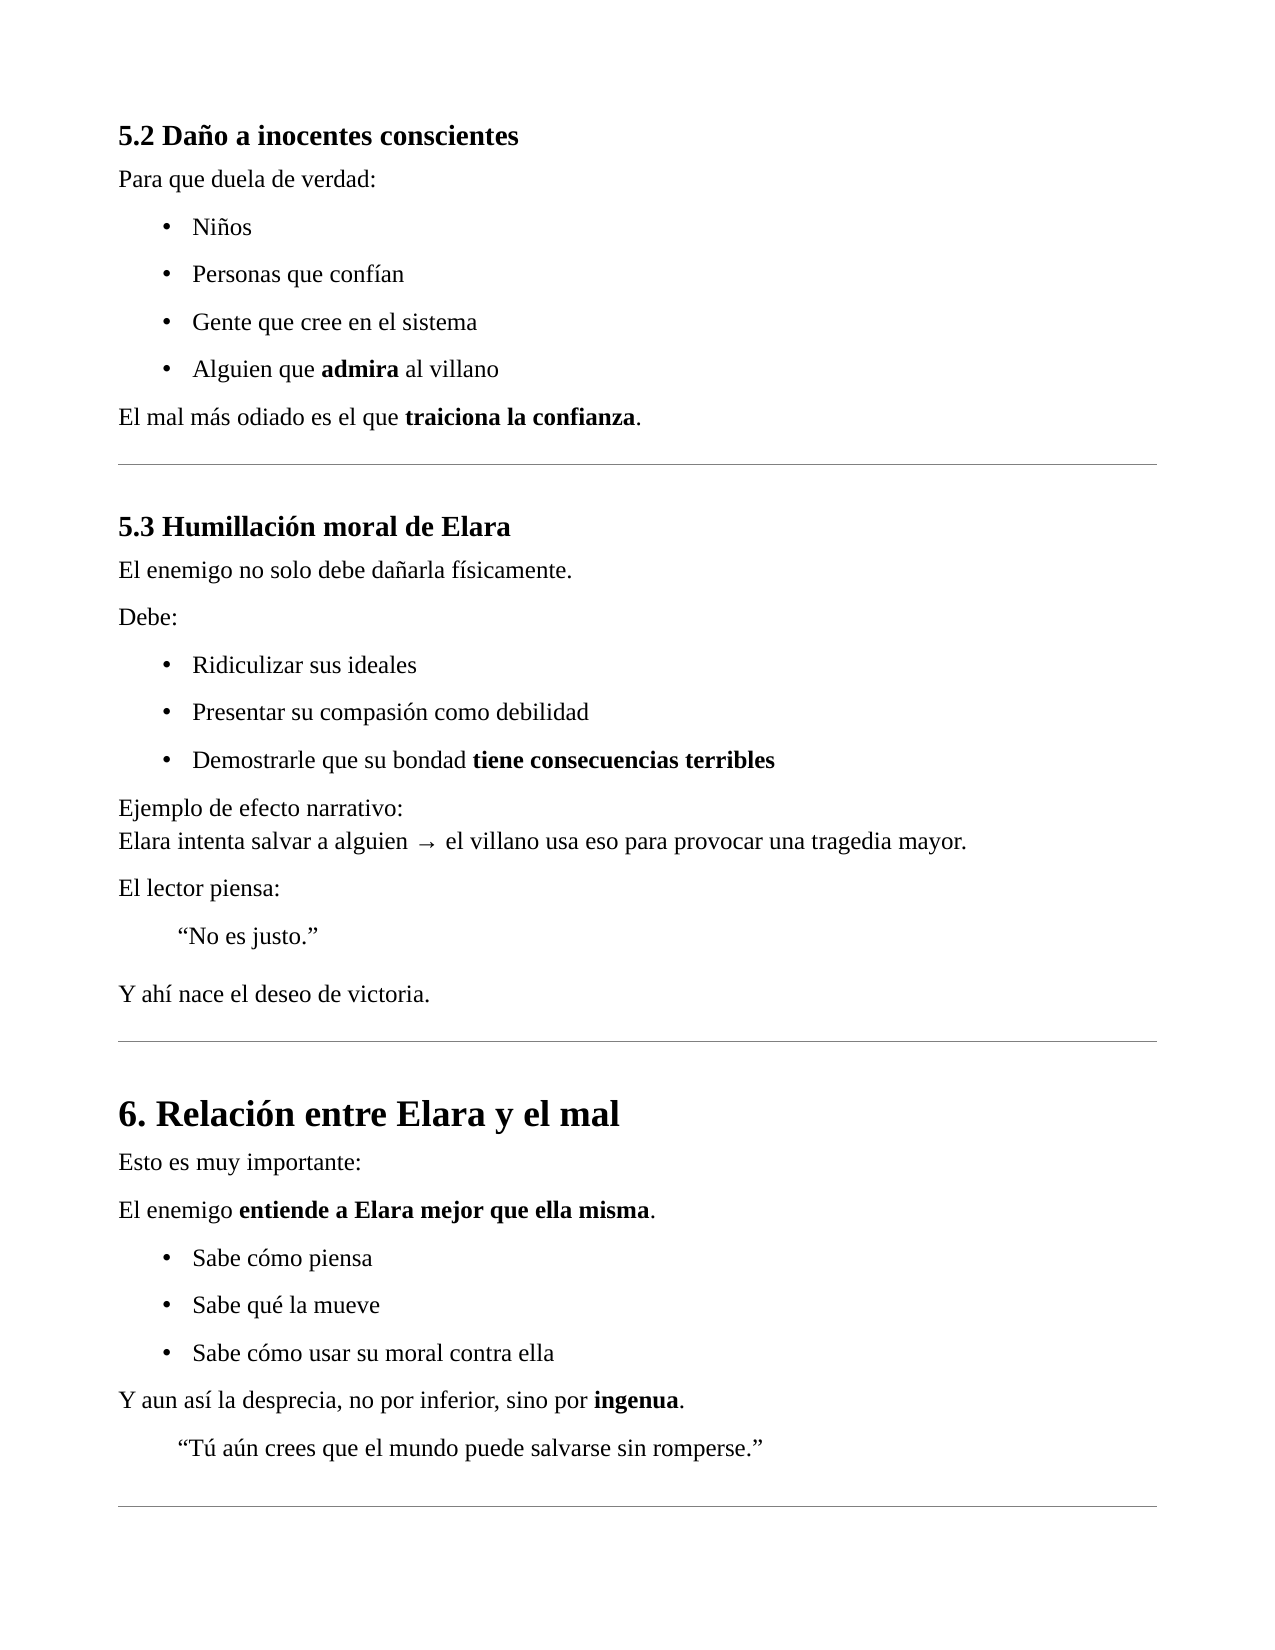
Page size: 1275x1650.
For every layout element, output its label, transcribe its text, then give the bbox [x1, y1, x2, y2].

text El mal más odiado es el que traiciona la confianza. [118, 402, 1157, 431]
list Alguien que admira al villano [162, 354, 1157, 383]
subtitle 6. Relación entre Elara y el mal [118, 1092, 1157, 1135]
list Presentar su compasión como debilidad [162, 697, 1157, 726]
list Sabe qué la mueve [162, 1290, 1157, 1319]
list Sabe cómo piensa [162, 1243, 1157, 1271]
list Demostrarle que su bondad tiene consecuencias terribles [162, 745, 1157, 774]
text Debe: [118, 602, 1157, 631]
text Ejemplo de efecto narrativo: Elara intenta salvar a alguien → el villano usa eso para provocar una tragedia mayor. [118, 793, 1157, 854]
text Y ahí nace el deseo de victoria. [118, 979, 1157, 1008]
text El lector piensa: [118, 873, 1157, 902]
subtitle 5.2 Daño a inocentes conscientes [118, 118, 1157, 152]
text Para que duela de verdad: [118, 164, 1157, 193]
list Gente que cree en el sistema [162, 307, 1157, 336]
text Y aun así la desprecia, no por inferior, sino por ingenua. [118, 1386, 1157, 1414]
text Esto es muy importante: [118, 1147, 1157, 1176]
list Niños [162, 212, 1157, 241]
text El enemigo no solo debe dañarla físicamente. [118, 555, 1157, 583]
list Ridiculizar sus ideales [162, 650, 1157, 679]
text “No es justo.” [177, 921, 1098, 950]
list Sabe cómo usar su moral contra ella [162, 1338, 1157, 1367]
text “Tú aún crees que el mundo puede salvarse sin romperse.” [177, 1433, 1098, 1462]
subtitle 5.3 Humillación moral de Elara [118, 509, 1157, 542]
text El enemigo entiende a Elara mejor que ella misma. [118, 1195, 1157, 1224]
list Personas que confían [162, 259, 1157, 288]
